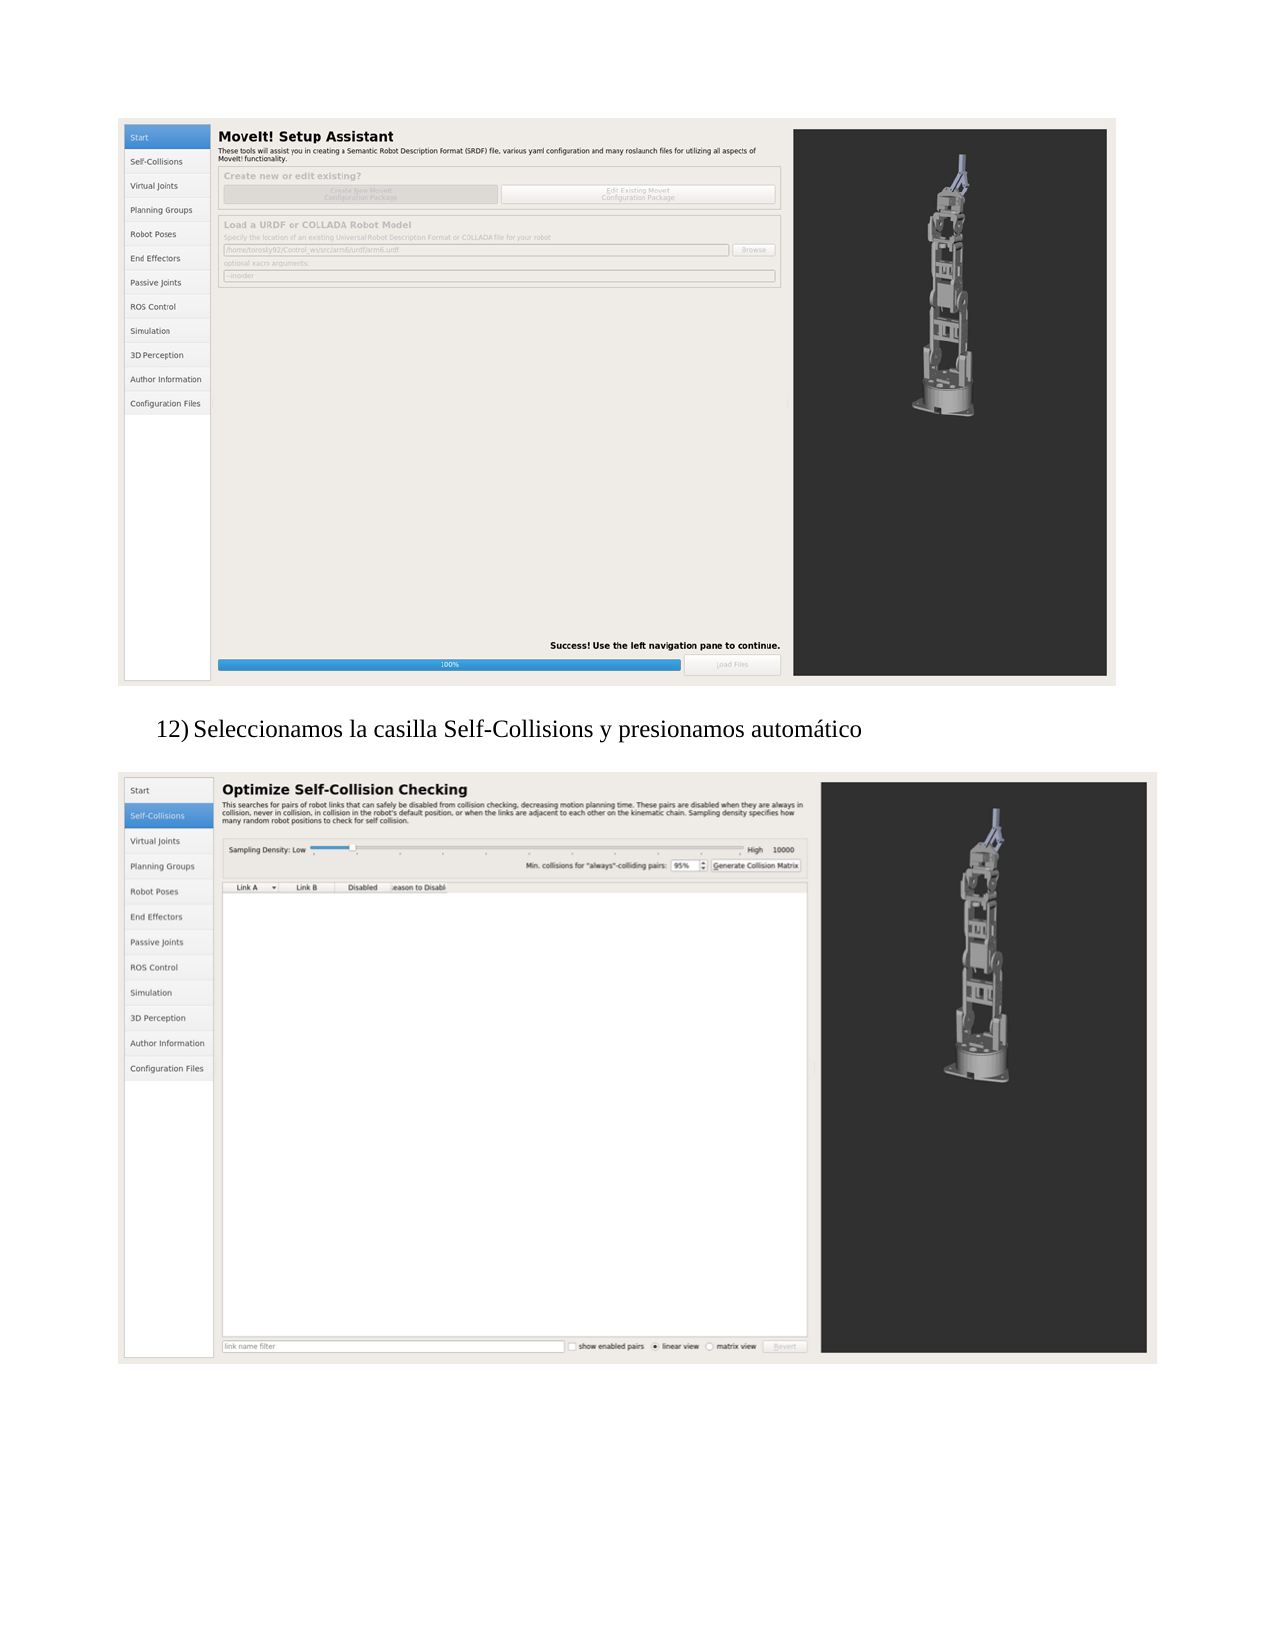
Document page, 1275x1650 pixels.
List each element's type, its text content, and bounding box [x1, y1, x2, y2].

list Seleccionamos la casilla Self-Collisions y presionamos automático [156, 714, 1157, 743]
